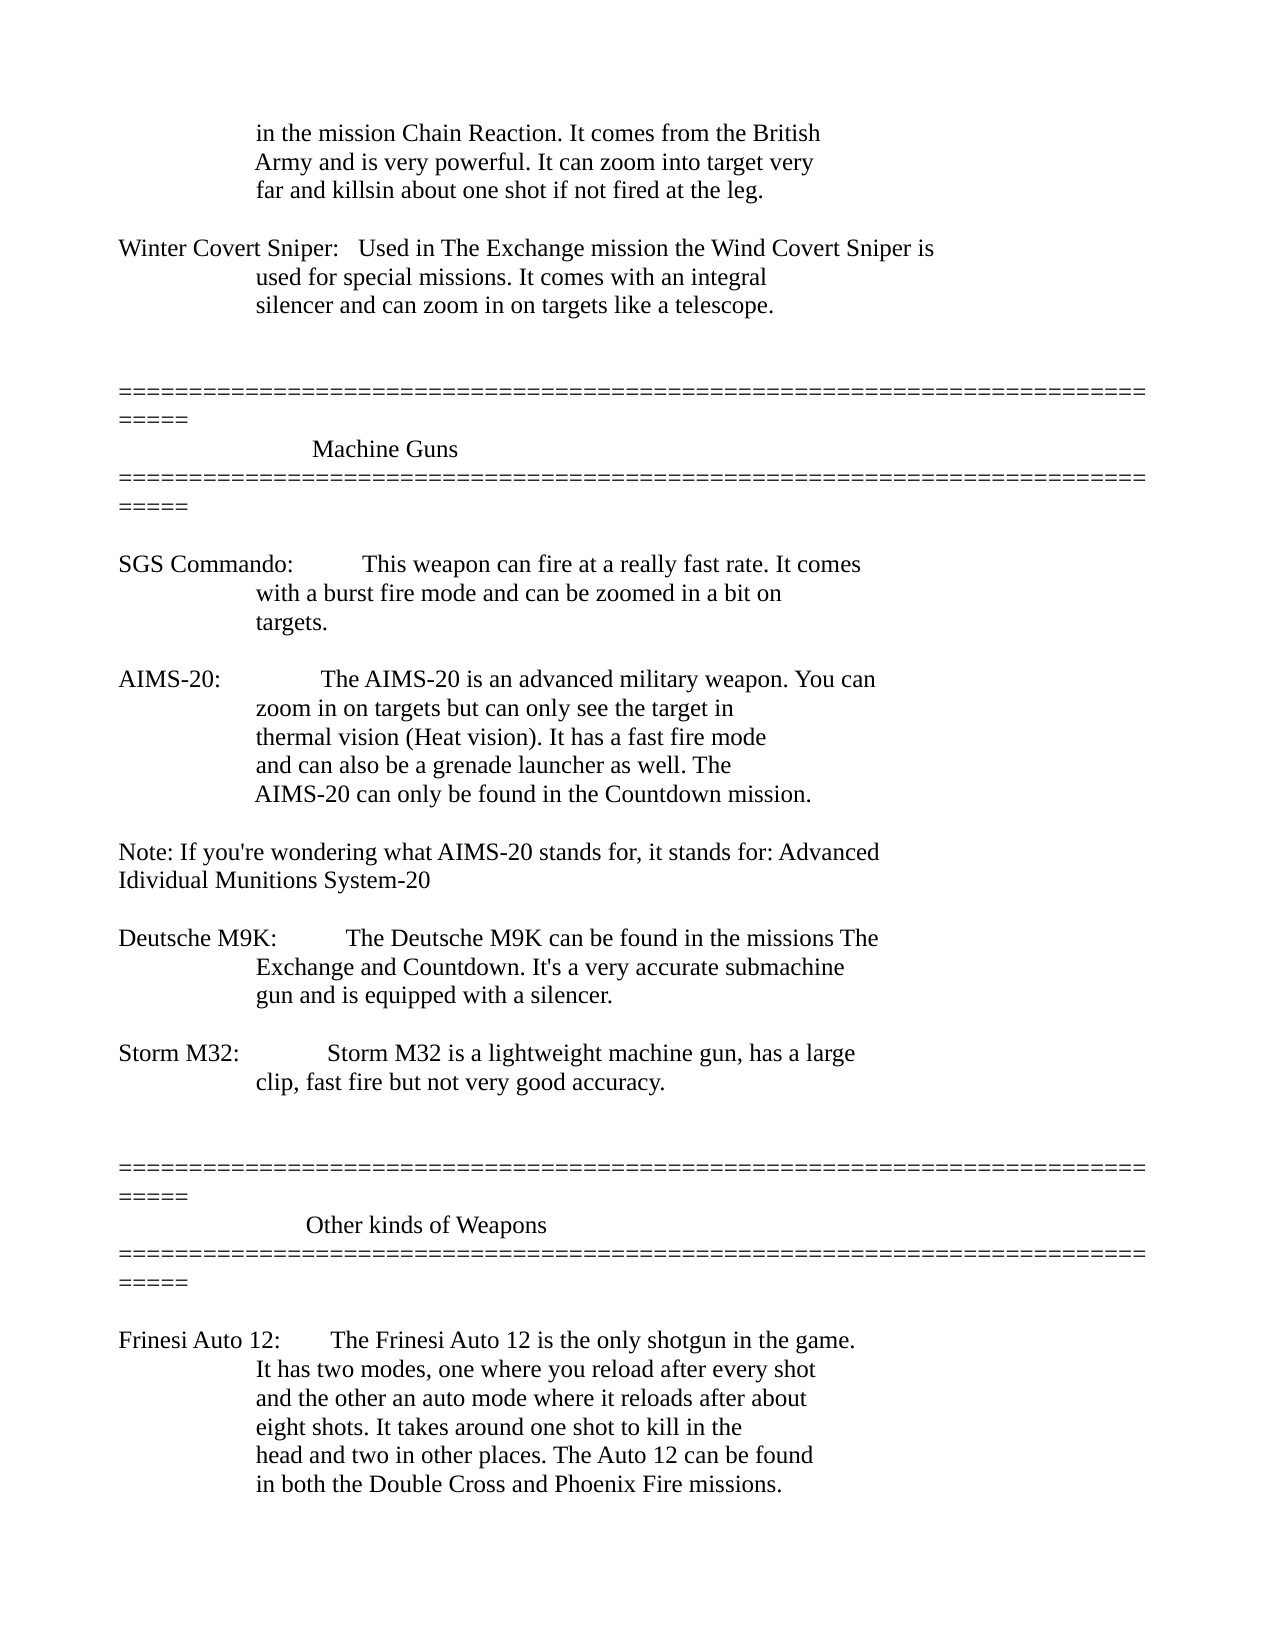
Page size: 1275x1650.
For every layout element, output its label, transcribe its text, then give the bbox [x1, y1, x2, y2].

text silencer and can zoom in on targets like a telescope. [118, 291, 1157, 319]
text with a burst fire mode and can be zoomed in a bit on [118, 578, 1157, 607]
text zoom in on targets but can only see the target in [118, 693, 1157, 722]
text clip, fast fire but not very good accuracy. [118, 1067, 1157, 1096]
text Idividual Munitions System-20 [118, 866, 1157, 894]
text Other kinds of Weapons [118, 1211, 1157, 1239]
text ============================================================================== [118, 1239, 1157, 1297]
text Winter Covert Sniper: Used in The Exchange mission the Wind Covert Sniper is [118, 233, 1157, 262]
text It has two modes, one where you reload after every shot [118, 1354, 1157, 1383]
text thermal vision (Heat vision). It has a fast fire mode [118, 722, 1157, 751]
text Exchange and Countdown. It's a very accurate submachine [118, 952, 1157, 981]
text ============================================================================== [118, 377, 1157, 434]
text Frinesi Auto 12: The Frinesi Auto 12 is the only shotgun in the game. [118, 1326, 1157, 1354]
text Note: If you're wondering what AIMS-20 stands for, it stands for: Advanced [118, 837, 1157, 866]
text AIMS-20: The AIMS-20 is an advanced military weapon. You can [118, 664, 1157, 693]
text Army and is very powerful. It can zoom into target very [118, 147, 1157, 176]
text in both the Double Cross and Phoenix Fire missions. [118, 1469, 1157, 1498]
text AIMS-20 can only be found in the Countdown mission. [118, 779, 1157, 808]
text in the mission Chain Reaction. It comes from the British [118, 118, 1157, 147]
text used for special missions. It comes with an integral [118, 262, 1157, 291]
text SGS Commando: This weapon can fire at a really fast rate. It comes [118, 549, 1157, 578]
text and can also be a grenade launcher as well. The [118, 751, 1157, 779]
text Machine Guns [118, 434, 1157, 463]
text Storm M32: Storm M32 is a lightweight machine gun, has a large [118, 1038, 1157, 1067]
text far and killsin about one shot if not fired at the leg. [118, 176, 1157, 204]
text Deutsche M9K: The Deutsche M9K can be found in the missions The [118, 923, 1157, 952]
text and the other an auto mode where it reloads after about [118, 1383, 1157, 1412]
text gun and is equipped with a silencer. [118, 981, 1157, 1009]
text targets. [118, 607, 1157, 636]
text ============================================================================== [118, 463, 1157, 521]
text head and two in other places. The Auto 12 can be found [118, 1441, 1157, 1469]
text eight shots. It takes around one shot to kill in the [118, 1412, 1157, 1441]
text ============================================================================== [118, 1153, 1157, 1211]
